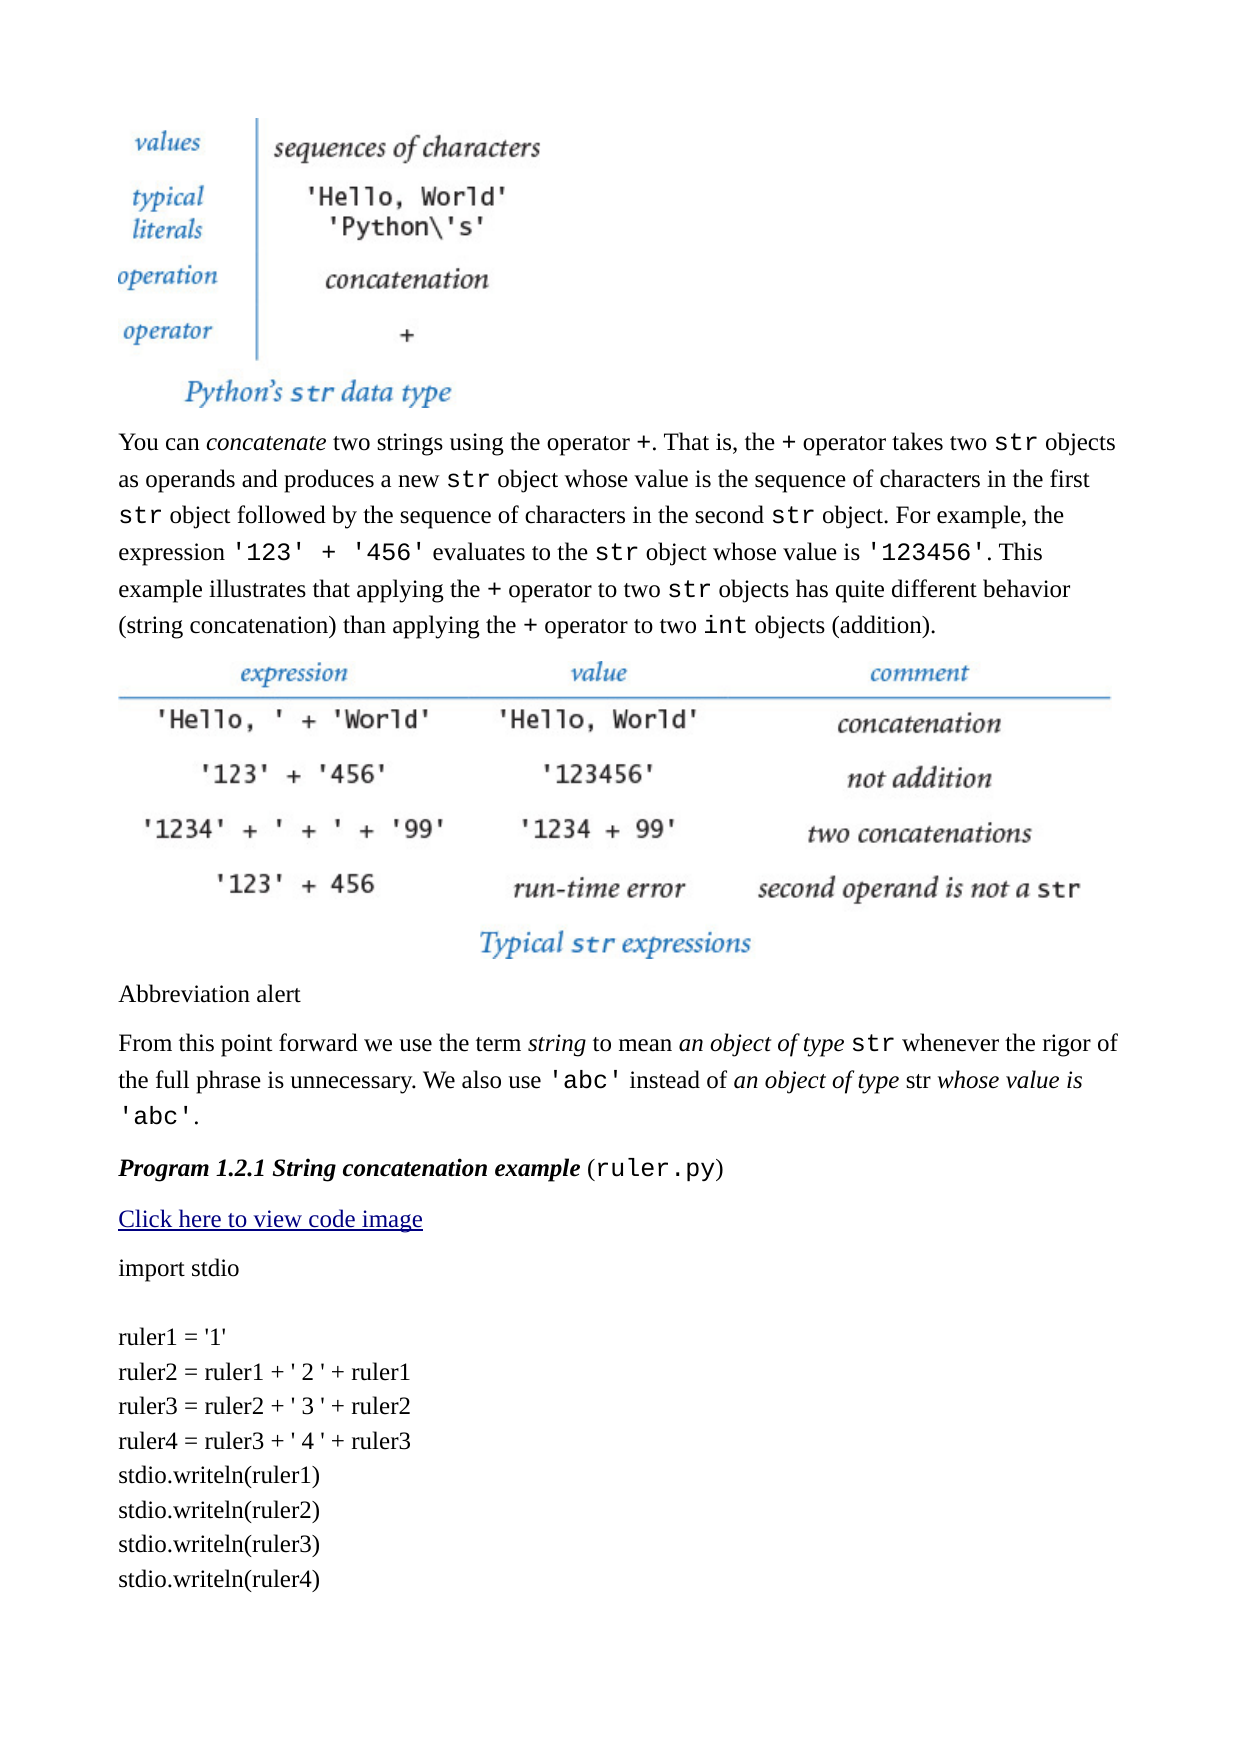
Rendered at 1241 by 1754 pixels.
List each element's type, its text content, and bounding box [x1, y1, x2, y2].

text You can concatenate two strings using the operator +. That is, the + operator takes two str objects as operands and produces a new str object whose value is the sequence of characters in the first str object followed by the sequence of characters in the second str object. For example, the expression '123' + '456' evaluates to the str object whose value is '123456'. This example illustrates that applying the + operator to two str objects has quite different behavior (string concatenation) than applying the + operator to two int objects (addition). [118, 427, 1122, 641]
picture [118, 661, 1112, 959]
text import stdio ruler1 = '1' ruler2 = ruler1 + ' 2 ' + ruler1 ruler3 = ruler2 + ' 3 ' + ruler2 ruler4 = ruler3 + ' 4 ' + ruler3 stdio.writeln(ruler1) stdio.writeln(ruler2) stdio.writeln(ruler3) stdio.writeln(ruler4) [118, 1253, 1122, 1592]
text From this point forward we use the term string to mean an object of type str whenever the rigor of the full phrase is unnecessary. We also use 'abc' instead of an object of type str whose value is 'abc'. [118, 1028, 1122, 1132]
text Abbreviation alert [118, 979, 1122, 1008]
text Click here to view code image [118, 1204, 1122, 1233]
text Program 1.2.1 String concatenation example (ruler.py) [118, 1153, 1122, 1184]
picture [118, 118, 540, 408]
